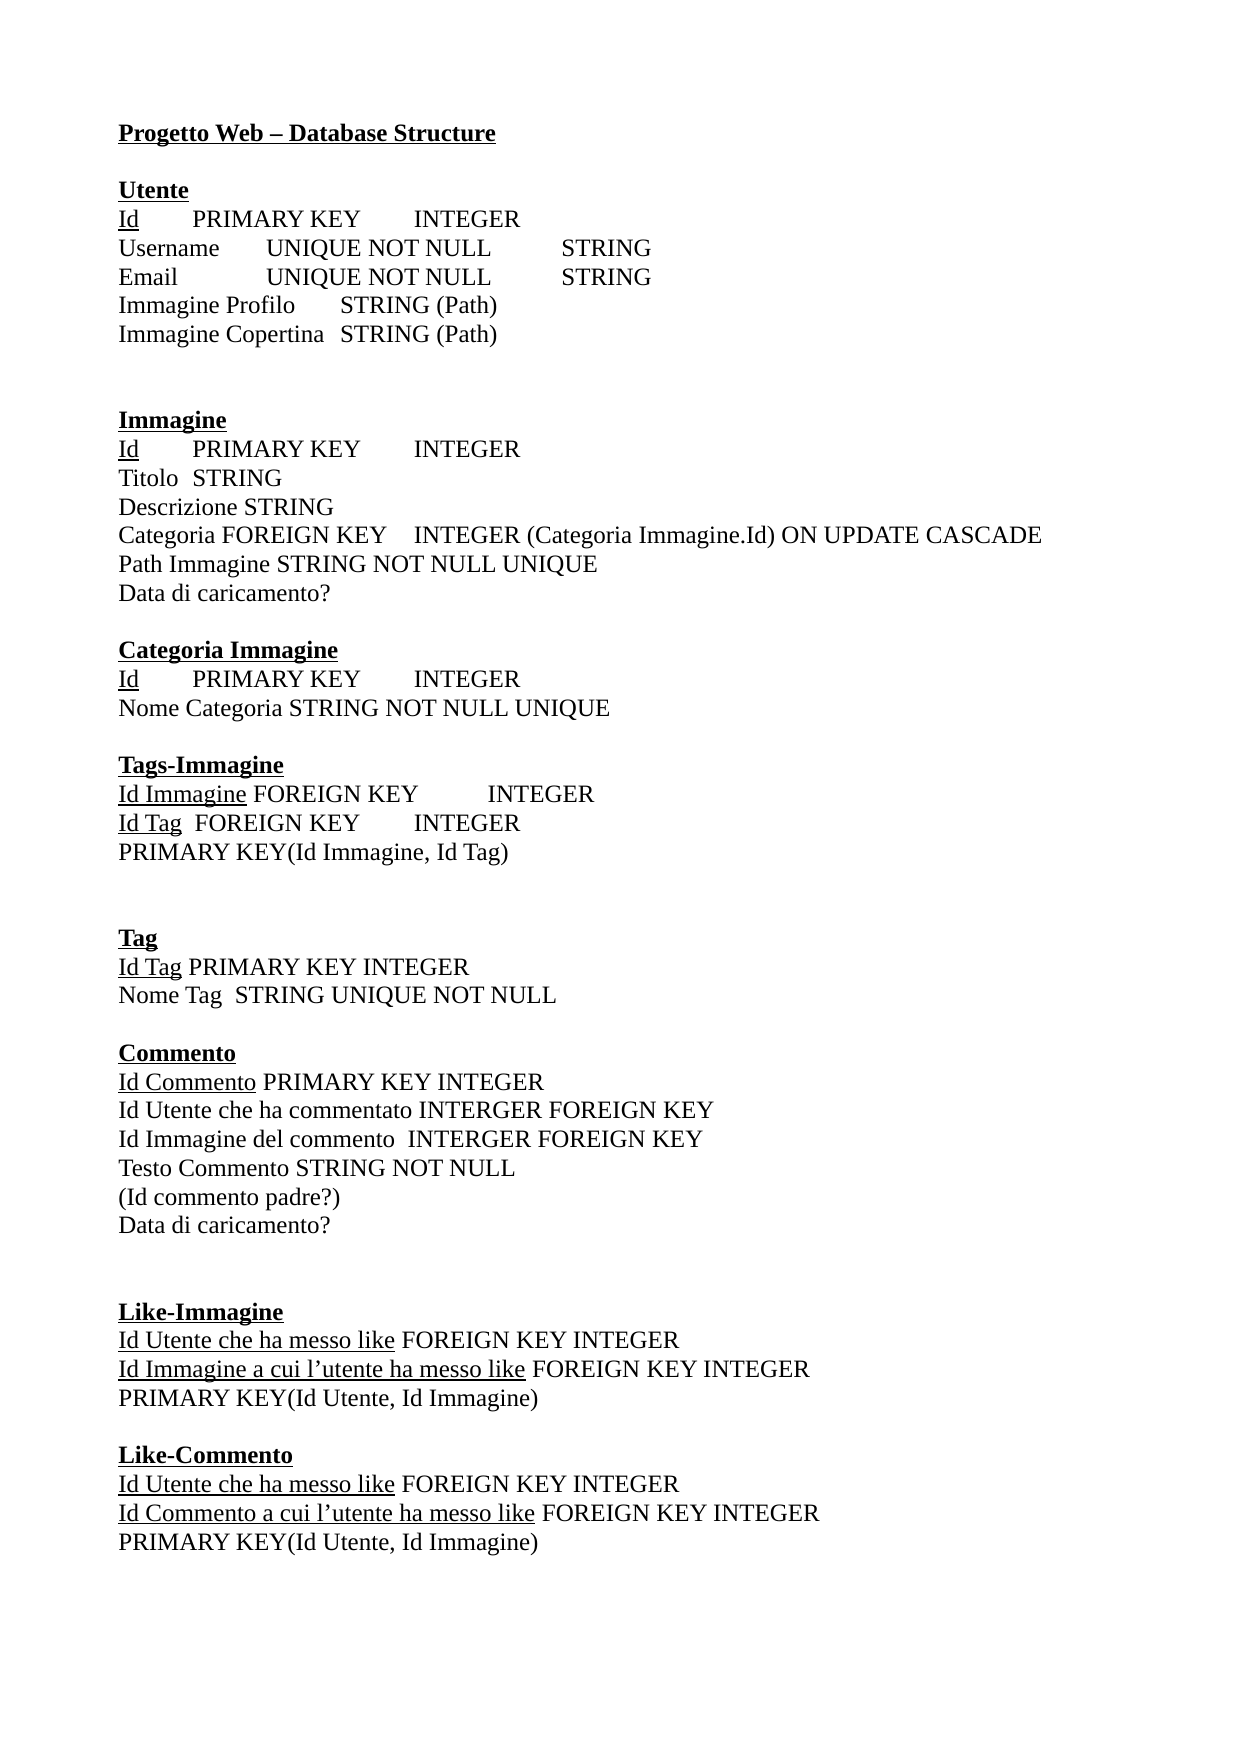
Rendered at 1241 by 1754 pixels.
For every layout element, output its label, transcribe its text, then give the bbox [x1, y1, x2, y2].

text Commento [118, 1038, 1122, 1067]
text Titolo STRING [118, 463, 1122, 492]
text PRIMARY KEY(Id Utente, Id Immagine) [118, 1527, 1122, 1556]
text Like-Commento [118, 1441, 1122, 1469]
text Testo Commento STRING NOT NULL [118, 1153, 1122, 1182]
text Id Commento PRIMARY KEY INTEGER Id Utente che ha commentato INTERGER FOREIGN KEY Id Immagine del commento INTERGER FOREIGN KEY [118, 1067, 1122, 1153]
text Descrizione STRING Categoria FOREIGN KEY INTEGER (Categoria Immagine.Id) ON UPDATE CASCADE [118, 492, 1122, 549]
text Id PRIMARY KEY INTEGER [118, 204, 1122, 233]
text Like-Immagine [118, 1297, 1122, 1326]
text Id PRIMARY KEY INTEGER [118, 434, 1122, 463]
text Id Immagine a cui l’utente ha messo like FOREIGN KEY INTEGER [118, 1354, 1122, 1383]
text PRIMARY KEY(Id Utente, Id Immagine) [118, 1383, 1122, 1412]
text Immagine Copertina STRING (Path) [118, 319, 1122, 348]
text Nome Tag STRING UNIQUE NOT NULL [118, 981, 1122, 1009]
text Username UNIQUE NOT NULL STRING [118, 233, 1122, 262]
text Id Utente che ha messo like FOREIGN KEY INTEGER [118, 1326, 1122, 1354]
text Data di caricamento? [118, 578, 1122, 607]
text Path Immagine STRING NOT NULL UNIQUE [118, 549, 1122, 578]
text Data di caricamento? [118, 1211, 1122, 1239]
text Nome Categoria STRING NOT NULL UNIQUE [118, 693, 1122, 722]
text Tags-Immagine [118, 751, 1122, 779]
text Utente [118, 176, 1122, 204]
text Categoria Immagine Id PRIMARY KEY INTEGER [118, 636, 1122, 693]
text Email UNIQUE NOT NULL STRING [118, 262, 1122, 291]
text Tag [118, 923, 1122, 952]
text (Id commento padre?) [118, 1182, 1122, 1211]
text Immagine Profilo STRING (Path) [118, 291, 1122, 319]
text Id Commento a cui l’utente ha messo like FOREIGN KEY INTEGER [118, 1498, 1122, 1527]
text Progetto Web – Database Structure [118, 118, 1122, 147]
text Id Tag PRIMARY KEY INTEGER [118, 952, 1122, 981]
text Id Utente che ha messo like FOREIGN KEY INTEGER [118, 1469, 1122, 1498]
text PRIMARY KEY(Id Immagine, Id Tag) [118, 837, 1122, 894]
text Id Immagine FOREIGN KEY INTEGER Id Tag FOREIGN KEY INTEGER [118, 779, 1122, 837]
text Immagine [118, 377, 1122, 434]
